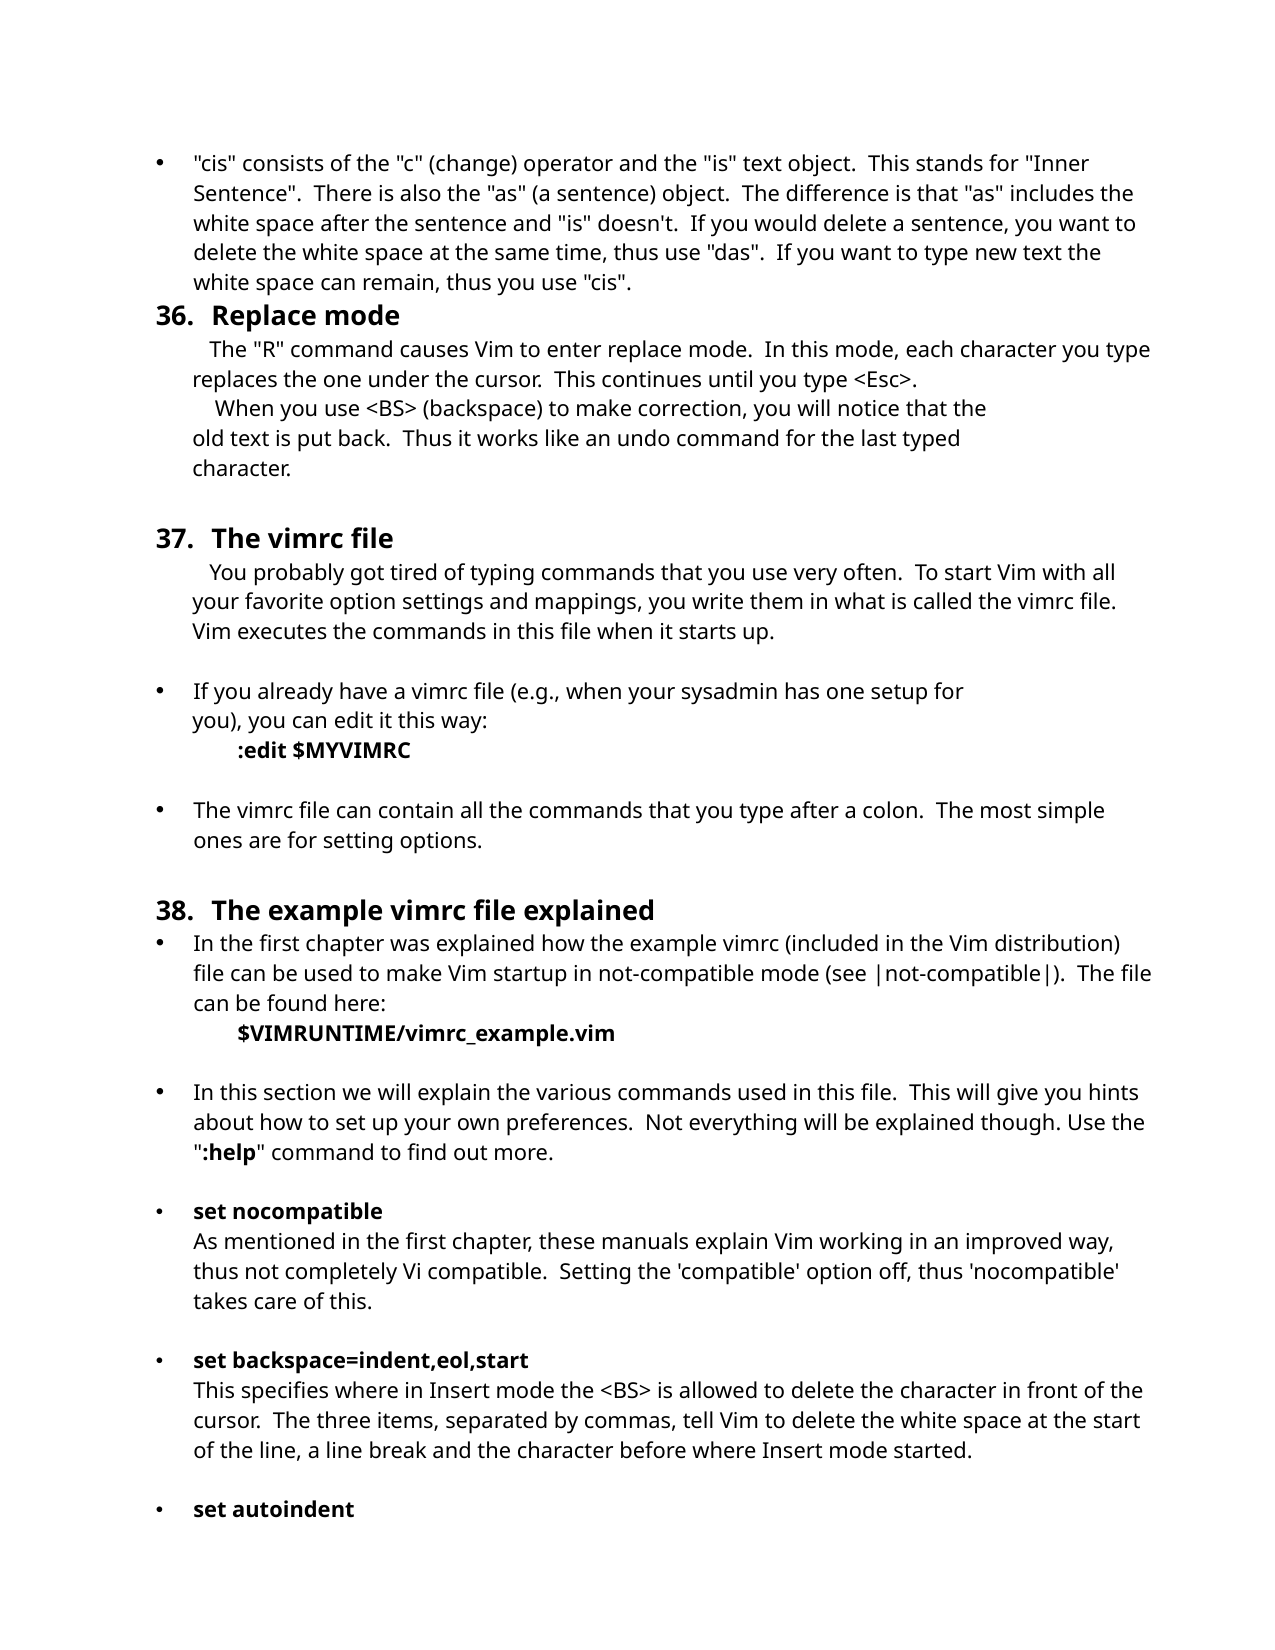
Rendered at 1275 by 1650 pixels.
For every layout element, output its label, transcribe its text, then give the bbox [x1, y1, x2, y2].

list In the first chapter was explained how the example vimrc (included in the Vim distribution) file can be used to make Vim startup in not-compatible mode (see |not-compatible|). The file can be found here: [156, 928, 1157, 1017]
text old text is put back. Thus it works like an undo command for the last typed [192, 423, 1157, 453]
list When you use <BS> (backspace) to make correction, you will notice that the [192, 393, 1157, 423]
list The example vimrc file explained [156, 891, 1157, 928]
text The "R" command causes Vim to enter replace mode. In this mode, each character you type replaces the one under the cursor. This continues until you type <Esc>. [192, 334, 1157, 393]
list $VIMRUNTIME/vimrc_example.vim [192, 1017, 1157, 1047]
list This specifies where in Insert mode the <BS> is allowed to delete the character in front of the cursor. The three items, separated by commas, tell Vim to delete the white space at the start of the line, a line break and the character before where Insert mode started. [156, 1375, 1157, 1464]
list set autoindent [156, 1494, 1157, 1524]
list You probably got tired of typing commands that you use very often. To start Vim with all your favorite option settings and mappings, you write them in what is called the vimrc file. Vim executes the commands in this file when it starts up. [192, 556, 1157, 646]
text character. [192, 453, 1157, 483]
list If you already have a vimrc file (e.g., when your sysadmin has one setup for [156, 676, 1157, 705]
list you), you can edit it this way: [192, 705, 1157, 735]
list set backspace=indent,eol,start [156, 1345, 1157, 1375]
list Replace mode [156, 297, 1157, 334]
list The vimrc file can contain all the commands that you type after a colon. The most simple ones are for setting options. [156, 795, 1157, 854]
list In this section we will explain the various commands used in this file. This will give you hints about how to set up your own preferences. Not everything will be explained though. Use the ":help" command to find out more. [156, 1077, 1157, 1166]
list :edit $MYVIMRC [192, 735, 1157, 765]
list "cis" consists of the "c" (change) operator and the "is" text object. This stands for "Inner Sentence". There is also the "as" (a sentence) object. The difference is that "as" includes the white space after the sentence and "is" doesn't. If you would delete a sentence, you want to delete the white space at the same time, thus use "das". If you want to type new text the white space can remain, thus you use "cis". [156, 148, 1157, 297]
list The vimrc file [156, 519, 1157, 556]
list As mentioned in the first chapter, these manuals explain Vim working in an improved way, thus not completely Vi compatible. Setting the 'compatible' option off, thus 'nocompatible' takes care of this. [156, 1226, 1157, 1315]
list set nocompatible [156, 1196, 1157, 1226]
